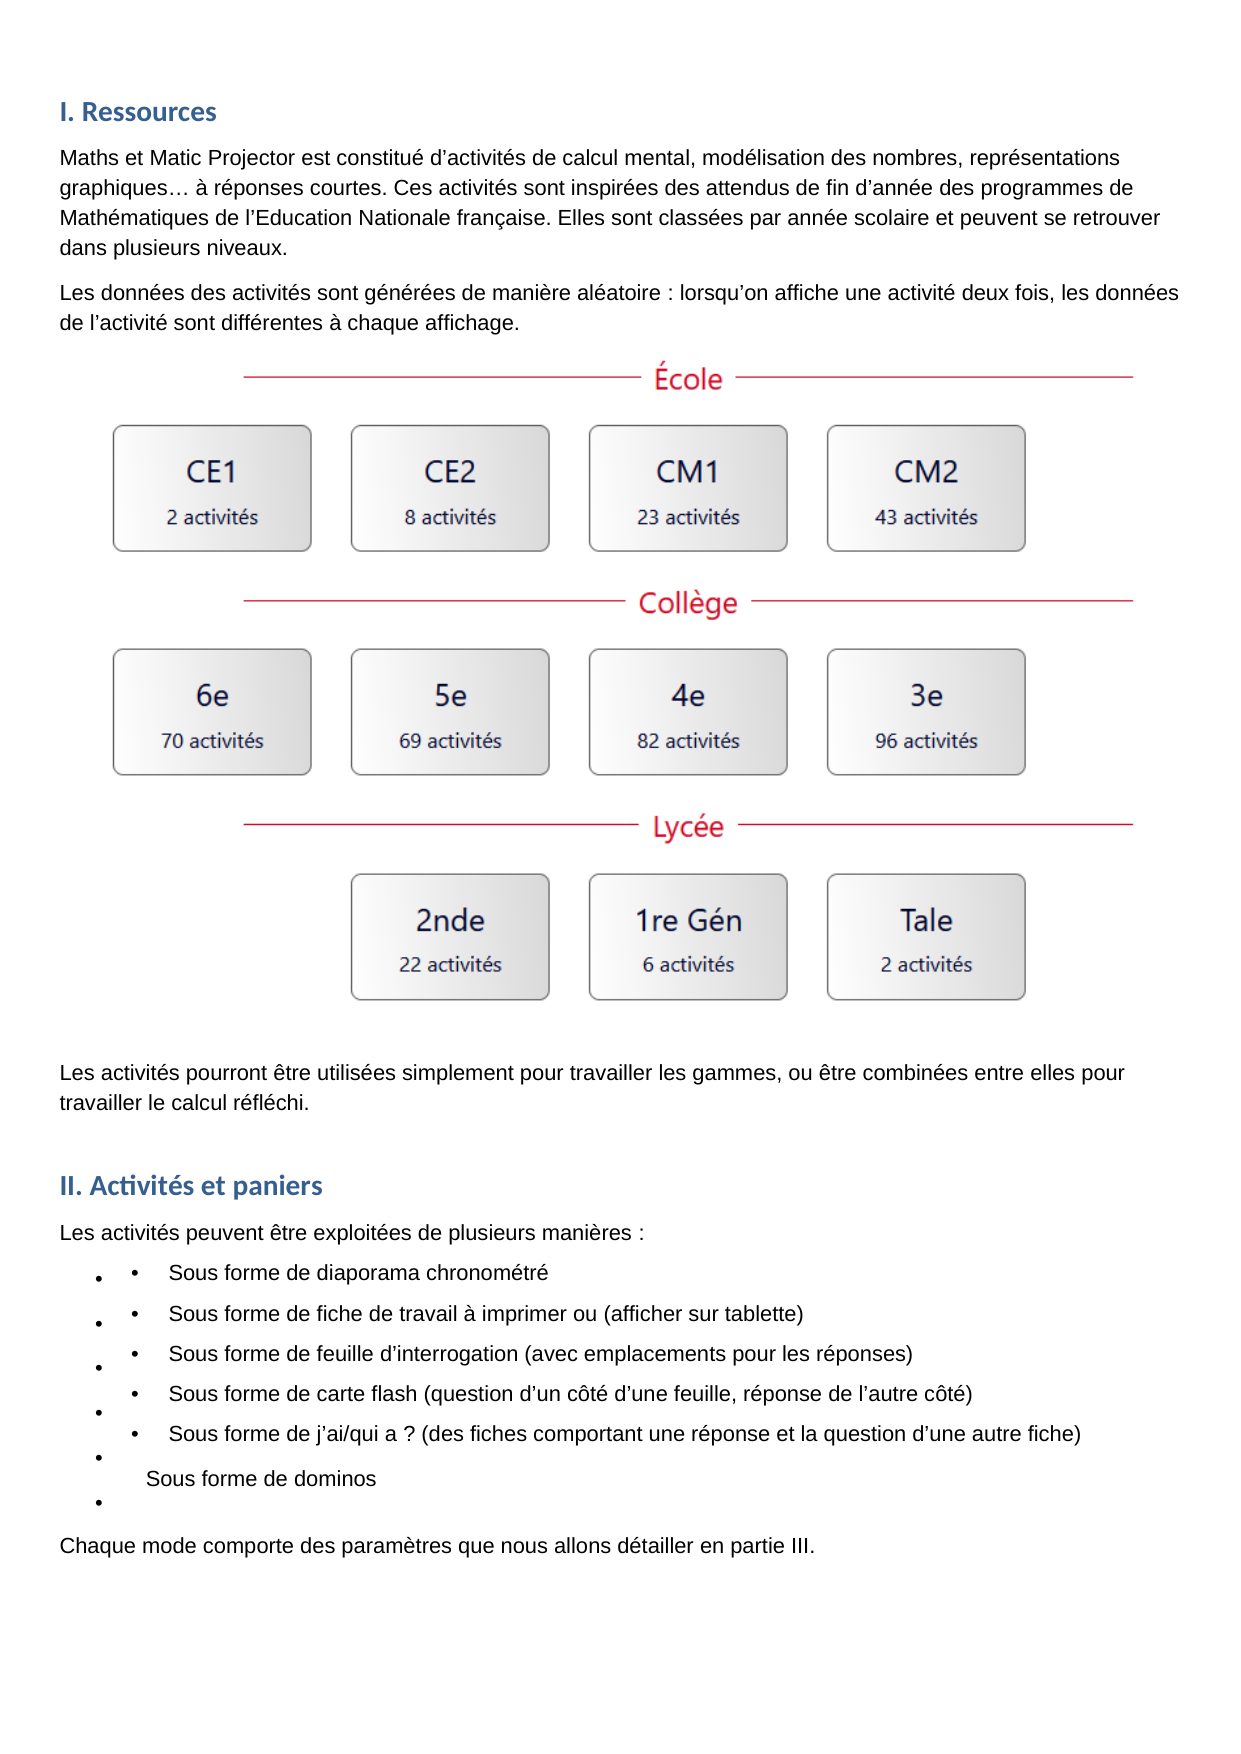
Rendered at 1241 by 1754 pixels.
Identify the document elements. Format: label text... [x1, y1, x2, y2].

text Les données des activités sont générées de manière aléatoire : lorsqu’on affiche une activité deux fois, les données de l’activité sont différentes à chaque affichage. [59, 276, 1181, 337]
text Chaque mode comporte des paramètres que nous allons détailler en partie III. [59, 1534, 1181, 1559]
subtitle I. Ressources [59, 93, 1181, 128]
text Maths et Matic Projector est constitué d’activités de calcul mental, modélisation des nombres, représentations graphiques… à réponses courtes. Ces activités sont inspirées des attendus de fin d’année des programmes de Mathématiques de l’Education Nationale française. Elles sont classées par année scolaire et peuvent se retrouver dans plusieurs niveaux. [59, 141, 1181, 262]
text Les activités peuvent être exploitées de plusieurs manières : [59, 1221, 1181, 1245]
picture [96, 357, 1144, 1011]
subtitle II. Activités et paniers [59, 1167, 1181, 1202]
text Les activités pourront être utilisées simplement pour travailler les gammes, ou être combinées entre elles pour travailler le calcul réfléchi. [59, 1056, 1181, 1117]
table_header • • • • • • [78, 1256, 119, 1524]
table_header • Sous forme de diaporama chronométré • Sous forme de fiche de travail à imprimer ou (afficher sur tablette) • Sous forme de feuille d’interrogation (avec emplacements pour les réponses) • Sous forme de carte flash (question d’un côté d’une feuille, réponse de l’autre côté) • Sous forme de j’ai/qui a ? (des fiches comportant une réponse et la question d’une autre fiche) Sous forme de dominos [120, 1256, 1114, 1524]
